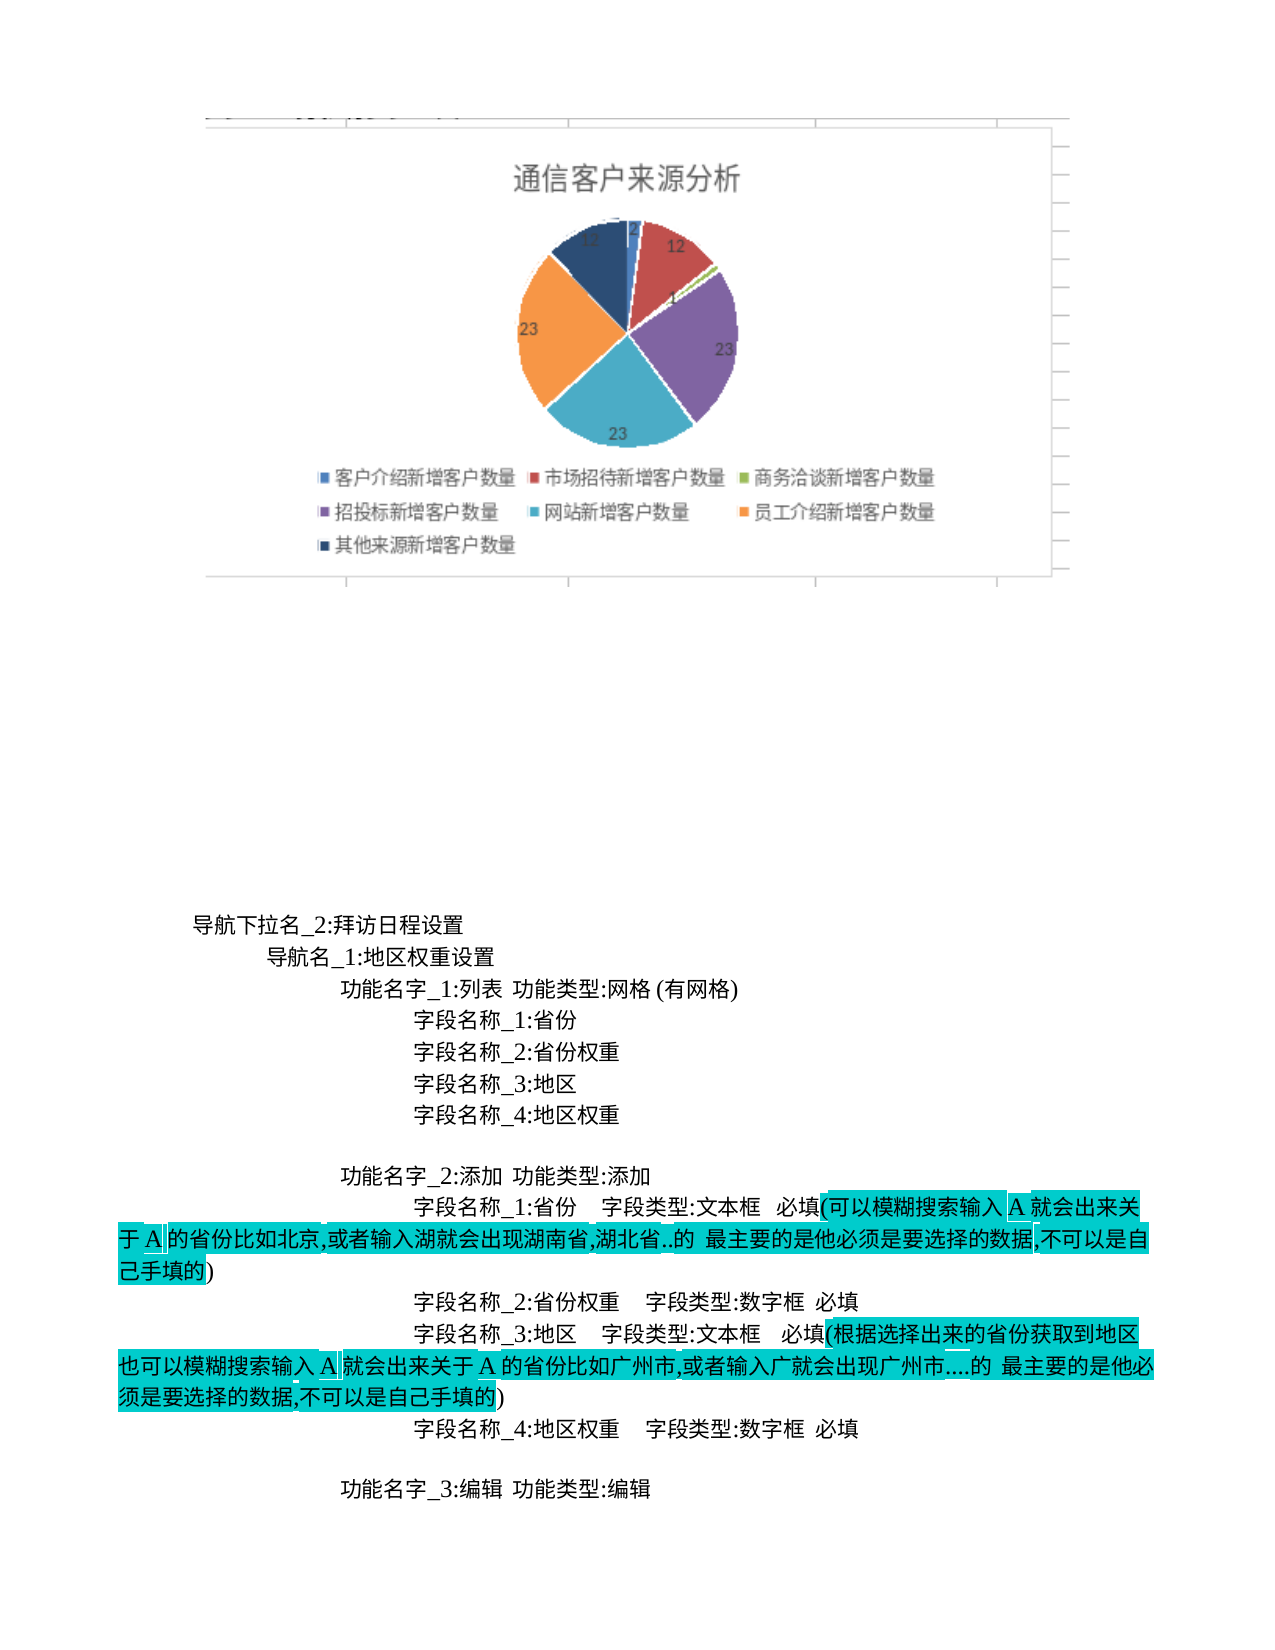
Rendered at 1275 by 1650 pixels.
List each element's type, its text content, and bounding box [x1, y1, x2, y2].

text 功能名字_3:编辑 功能类型:编辑 [118, 1472, 1157, 1504]
text 字段名称_2:省份权重 [118, 1035, 1157, 1067]
picture [205, 118, 1070, 587]
text 功能名字_1:列表 功能类型:网格 (有网格) [118, 972, 1157, 1003]
text 字段名称_2:省份权重 字段类型:数字框 必填 [118, 1285, 1157, 1317]
text 导航名_1:地区权重设置 [118, 940, 1157, 972]
text 字段名称_4:地区权重 [118, 1098, 1157, 1130]
text 字段名称_3:地区 [118, 1067, 1157, 1098]
text 功能名字_2:添加 功能类型:添加 [118, 1159, 1157, 1190]
text 导航下拉名_2:拜访日程设置 [118, 908, 1157, 940]
text 字段名称_4:地区权重 字段类型:数字框 必填 [118, 1412, 1157, 1444]
text 字段名称_1:省份 字段类型:文本框 必填(可以模糊搜索输入A就会出来关于A的省份比如北京,或者输入湖就会出现湖南省,湖北省..的 最主要的是他必须是要选择的数据,不可以是自己手填的) [118, 1190, 1157, 1285]
text 字段名称_3:地区 字段类型:文本框 必填(根据选择出来的省份获取到地区也可以模糊搜索输入A就会出来关于A的省份比如广州市,或者输入广就会出现广州市....的 最主要的是他必须是要选择的数据,不可以是自己手填的) [118, 1317, 1157, 1412]
text 字段名称_1:省份 [118, 1003, 1157, 1035]
